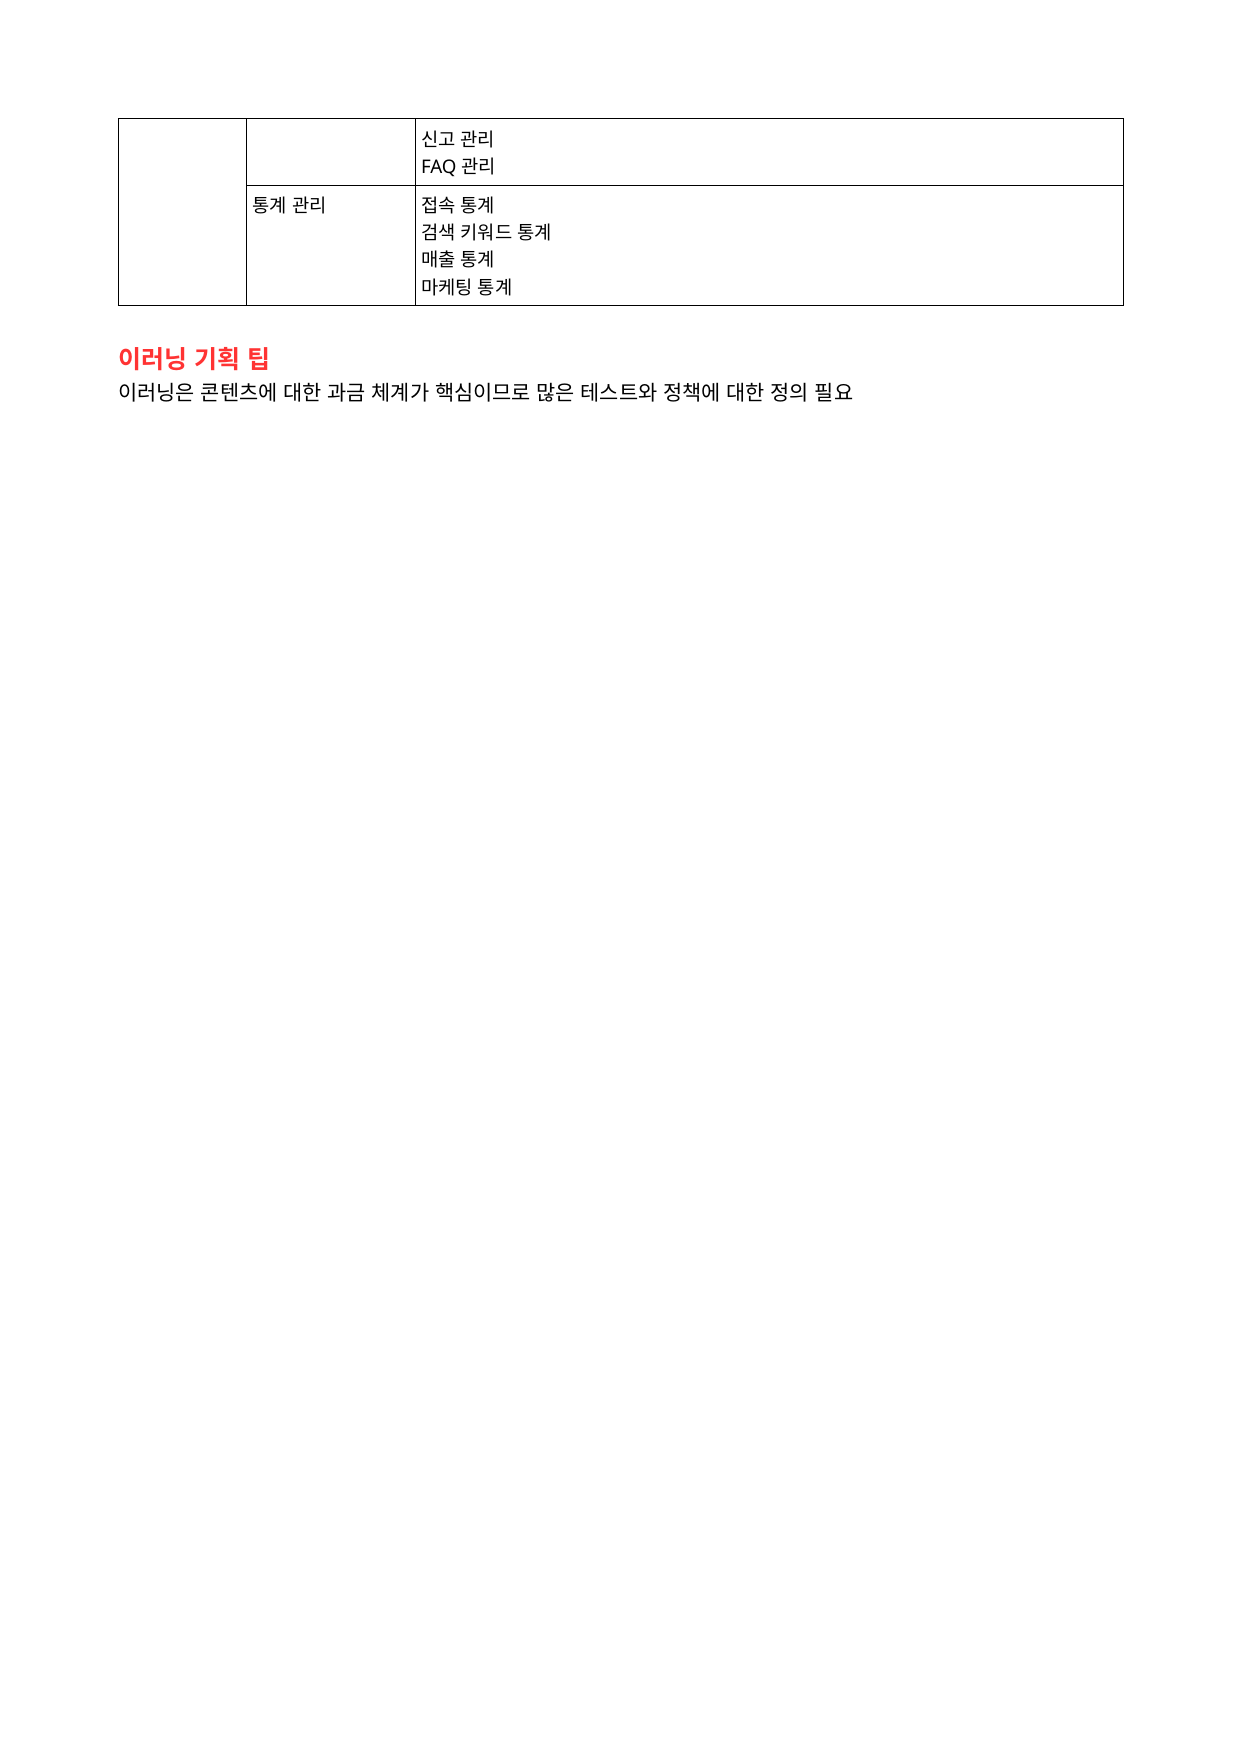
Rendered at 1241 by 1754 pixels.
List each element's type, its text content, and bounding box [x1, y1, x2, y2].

table_cell 접속 통계 검색 키워드 통계 매출 통계 마케팅 통계 [416, 186, 1123, 305]
table_header [119, 119, 246, 305]
table_cell [247, 119, 415, 184]
text 이러닝은 콘텐츠에 대한 과금 체계가 핵심이므로 많은 테스트와 정책에 대한 정의 필요 [118, 376, 1122, 406]
table_cell 통계 관리 [247, 186, 415, 305]
text 이러닝 기획 팁 [118, 340, 1122, 376]
table_cell 신고 관리 FAQ 관리 [416, 119, 1123, 184]
